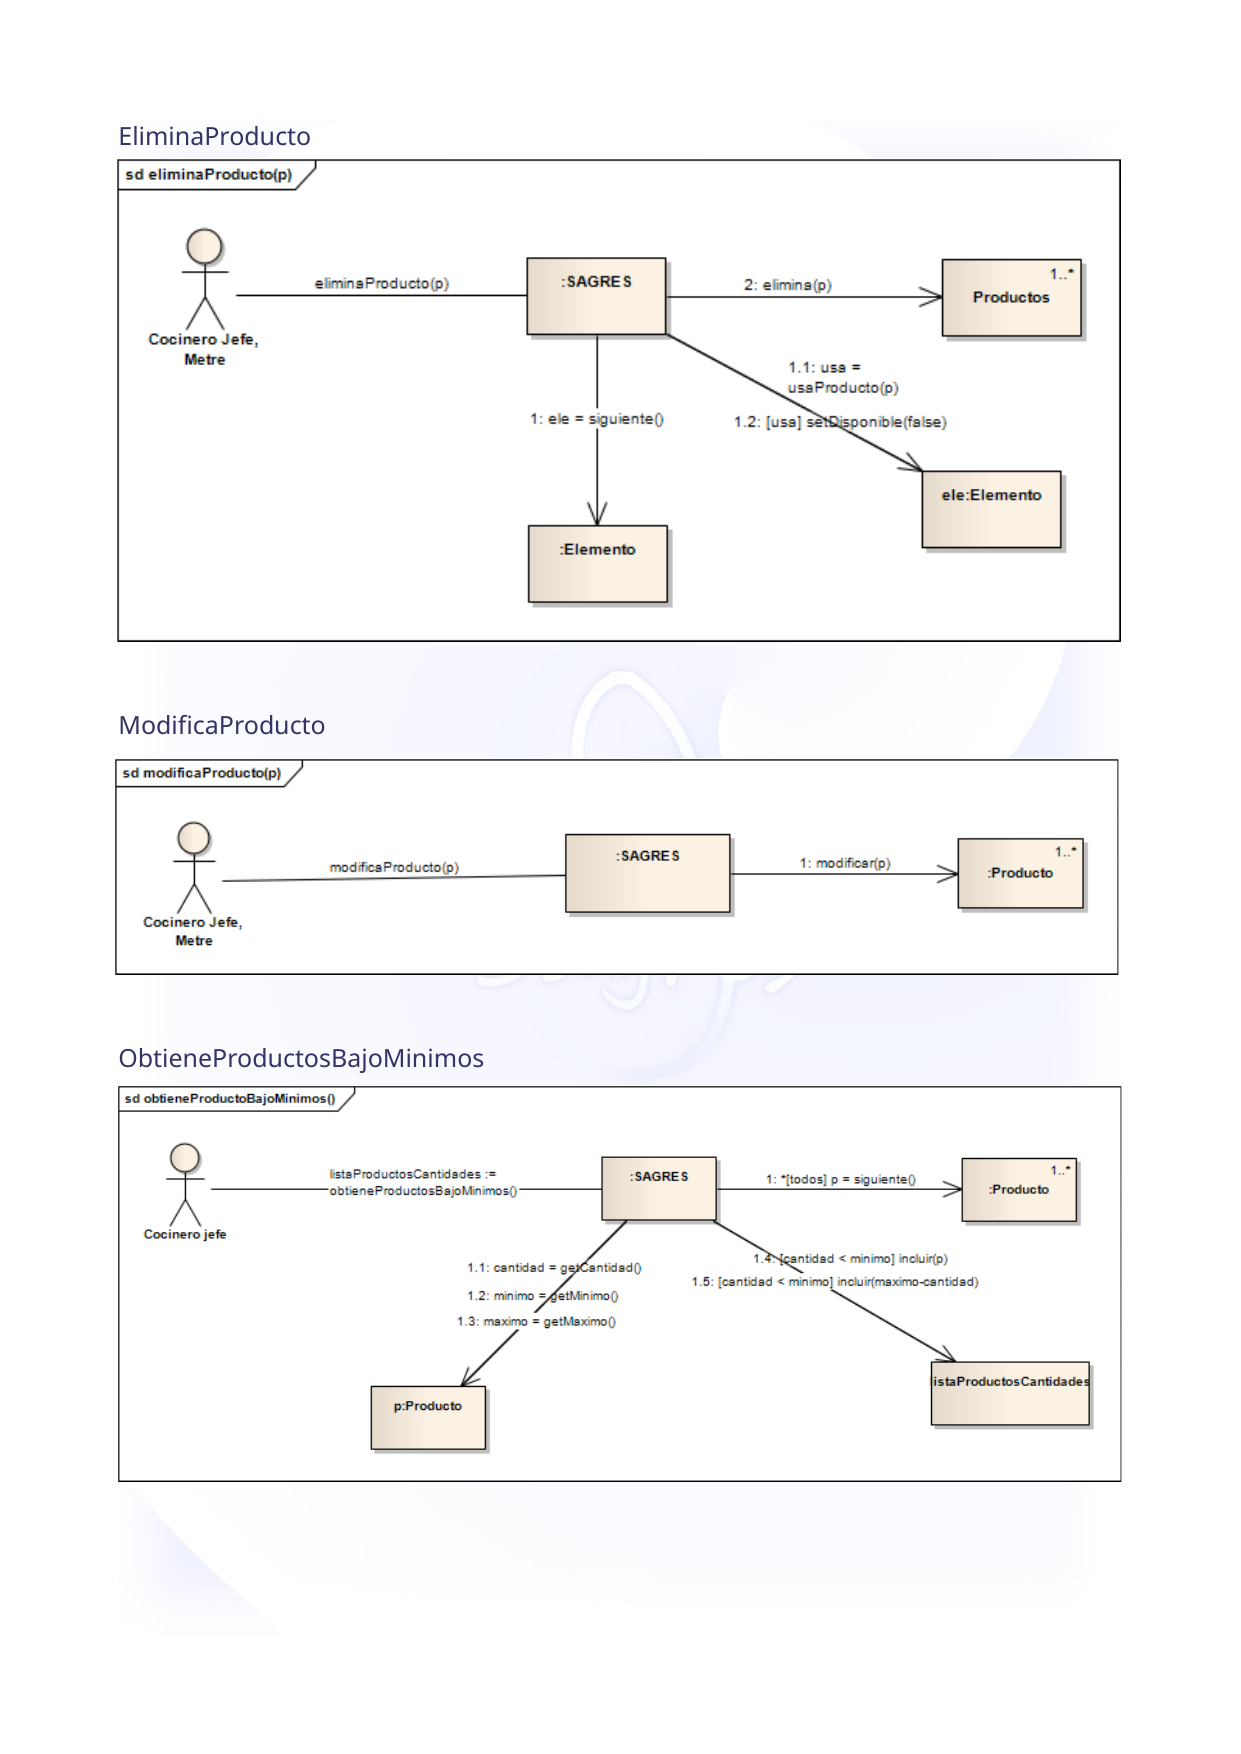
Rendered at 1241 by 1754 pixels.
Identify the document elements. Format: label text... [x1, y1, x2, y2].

subtitle ModificaProducto [118, 708, 1122, 742]
picture [117, 1074, 1122, 1636]
subtitle ObtieneProductosBajoMinimos [118, 1040, 1122, 1074]
picture [117, 152, 1122, 708]
subtitle EliminaProducto [118, 118, 1122, 152]
picture [114, 742, 1122, 1040]
